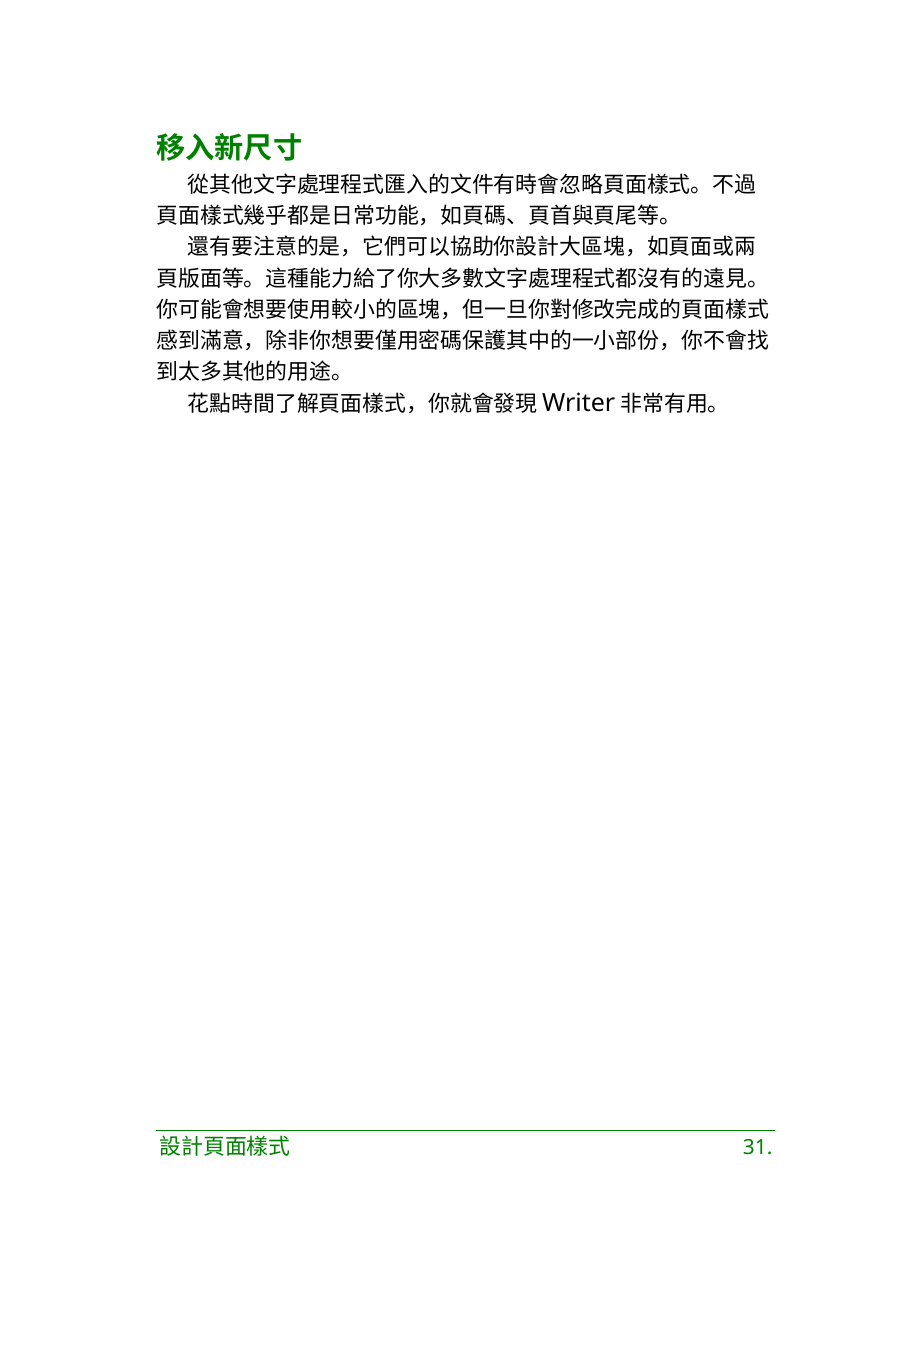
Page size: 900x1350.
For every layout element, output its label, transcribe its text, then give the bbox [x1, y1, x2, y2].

text 從其他文字處理程式匯入的文件有時會忽略頁面樣式。不過頁面樣式幾乎都是日常功能，如頁碼、頁首與頁尾等。 [156, 167, 775, 230]
subtitle 移入新尺寸 [156, 125, 775, 167]
text 花點時間了解頁面樣式，你就會發現Writer非常有用。 [156, 386, 775, 417]
text 還有要注意的是，它們可以協助你設計大區塊，如頁面或兩頁版面等。這種能力給了你大多數文字處理程式都沒有的遠見。你可能會想要使用較小的區塊，但一旦你對修改完成的頁面樣式感到滿意，除非你想要僅用密碼保護其中的一小部份，你不會找到太多其他的用途。 [156, 230, 775, 386]
